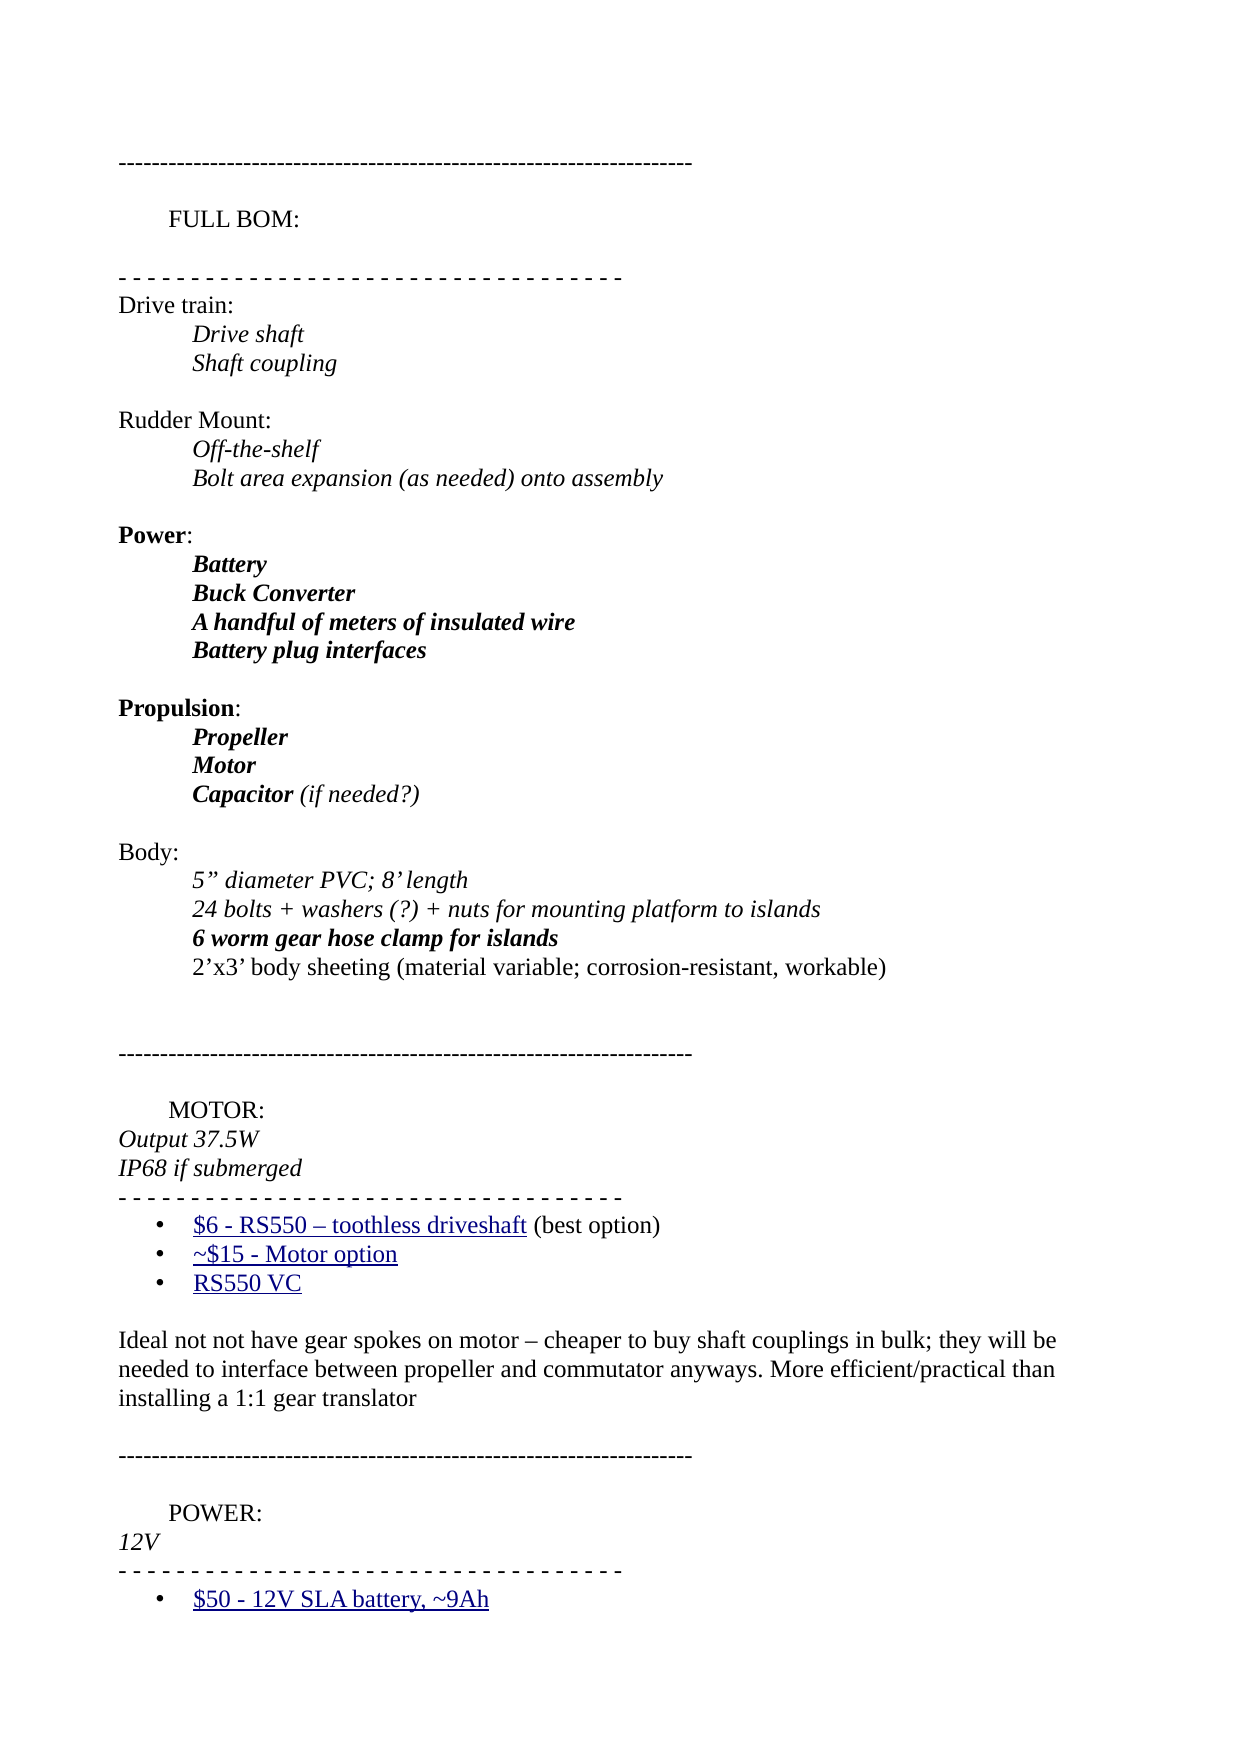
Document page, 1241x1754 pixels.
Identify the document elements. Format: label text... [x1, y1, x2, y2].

text Battery [118, 549, 1122, 578]
text Bolt area expansion (as needed) onto assembly [118, 463, 1122, 492]
text - - - - - - - - - - - - - - - - - - - - - - - - - - - - - - - - - - - [118, 1182, 1122, 1211]
text --------------------------------------------------------------------- [118, 1441, 1122, 1469]
text - - - - - - - - - - - - - - - - - - - - - - - - - - - - - - - - - - - [118, 262, 1122, 291]
text Off-the-shelf [118, 434, 1122, 463]
text 6 worm gear hose clamp for islands [118, 923, 1122, 952]
text Capacitor (if needed?) [118, 779, 1122, 808]
text Ideal not not have gear spokes on motor – cheaper to buy shaft couplings in bulk; they will be needed to interface between propeller and commutator anyways. More efficient/practical than installing a 1:1 gear translator [118, 1326, 1122, 1412]
text - - - - - - - - - - - - - - - - - - - - - - - - - - - - - - - - - - - [118, 1556, 1122, 1584]
text IP68 if submerged [118, 1153, 1122, 1182]
text Rudder Mount: [118, 406, 1122, 434]
list $50 - 12V SLA battery, ~9Ah [156, 1584, 1122, 1613]
text Motor [118, 751, 1122, 779]
text 24 bolts + washers (?) + nuts for mounting platform to islands [118, 894, 1122, 923]
text POWER: [118, 1498, 1122, 1527]
text Battery plug interfaces [118, 636, 1122, 664]
text 2’x3’ body sheeting (material variable; corrosion-resistant, workable) [118, 952, 1122, 981]
text Body: [118, 837, 1122, 866]
list ~$15 - Motor option [156, 1239, 1122, 1268]
list RS550 VC [156, 1268, 1122, 1297]
text Buck Converter [118, 578, 1122, 607]
text Drive train: [118, 291, 1122, 319]
text 5” diameter PVC; 8’ length [118, 866, 1122, 894]
text MOTOR: [118, 1096, 1122, 1124]
text Output 37.5W [118, 1124, 1122, 1153]
list $6 - RS550 – toothless driveshaft (best option) [156, 1211, 1122, 1239]
text Drive shaft [118, 319, 1122, 348]
text --------------------------------------------------------------------- [118, 1038, 1122, 1067]
text A handful of meters of insulated wire [118, 607, 1122, 636]
text --------------------------------------------------------------------- [118, 147, 1122, 176]
text FULL BOM: [118, 204, 1122, 233]
text Propulsion: [118, 693, 1122, 722]
text Power: [118, 521, 1122, 549]
text 12V [118, 1527, 1122, 1556]
text Shaft coupling [118, 348, 1122, 377]
text Propeller [118, 722, 1122, 751]
